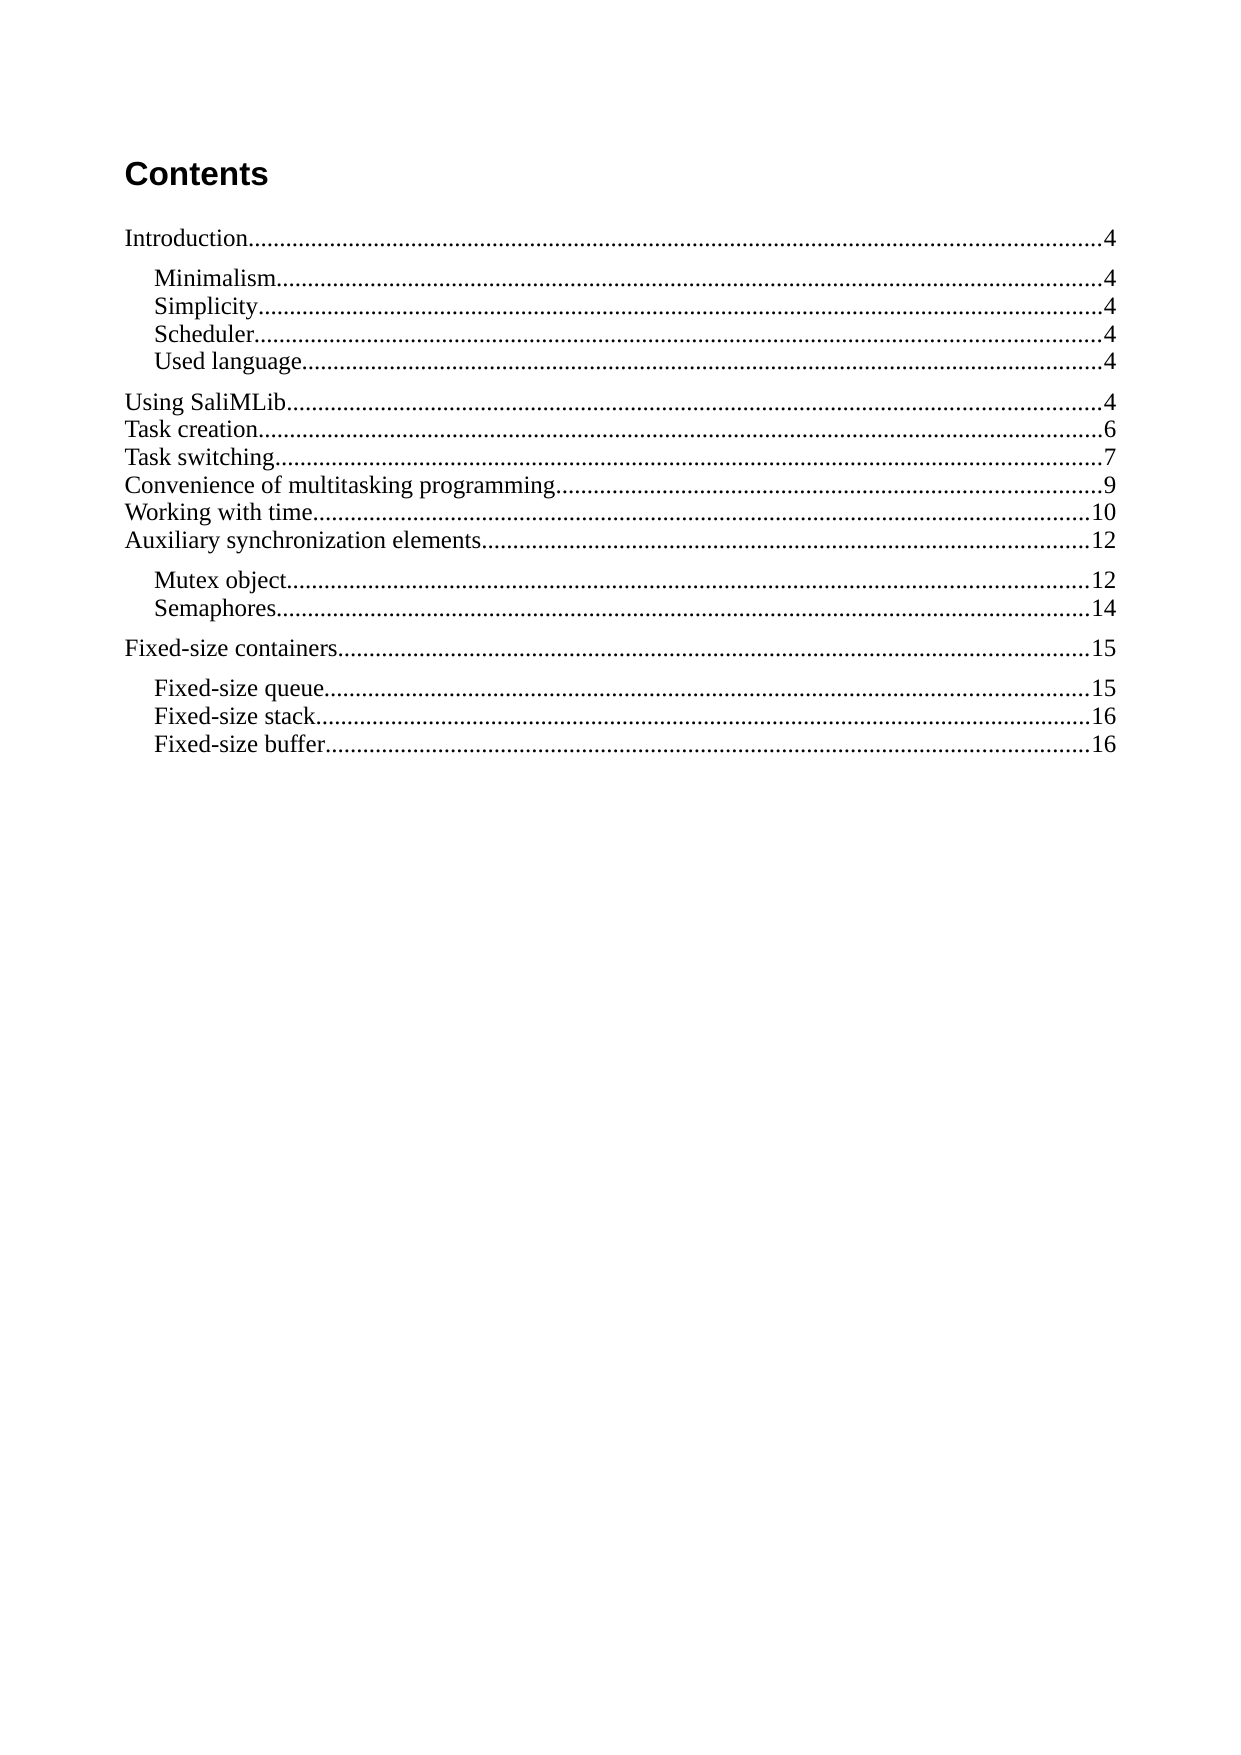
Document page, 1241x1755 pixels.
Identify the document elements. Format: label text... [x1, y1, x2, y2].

text Fixed-size containers 15 [118, 628, 1122, 668]
text Fixed-size queue 15 [148, 668, 1122, 702]
text Used language 4 [148, 347, 1122, 381]
text Auxiliary synchronization elements 12 [118, 526, 1122, 560]
text Minimalism 4 [148, 258, 1122, 292]
text Convenience of multitasking programming 9 [118, 471, 1122, 498]
text Simplicity 4 [148, 292, 1122, 320]
text Task creation 6 [118, 415, 1122, 443]
text Scheduler 4 [148, 320, 1122, 347]
text Semaphores 14 [148, 594, 1122, 628]
text Mutex object 12 [148, 560, 1122, 594]
subtitle Contents [118, 149, 1122, 199]
text Fixed-size stack 16 [148, 702, 1122, 730]
text Introduction 4 [118, 218, 1122, 258]
text Task switching 7 [118, 443, 1122, 471]
text Working with time 10 [118, 498, 1122, 526]
text Using SaliMLib 4 [118, 381, 1122, 415]
text Fixed-size buffer 16 [148, 730, 1122, 764]
